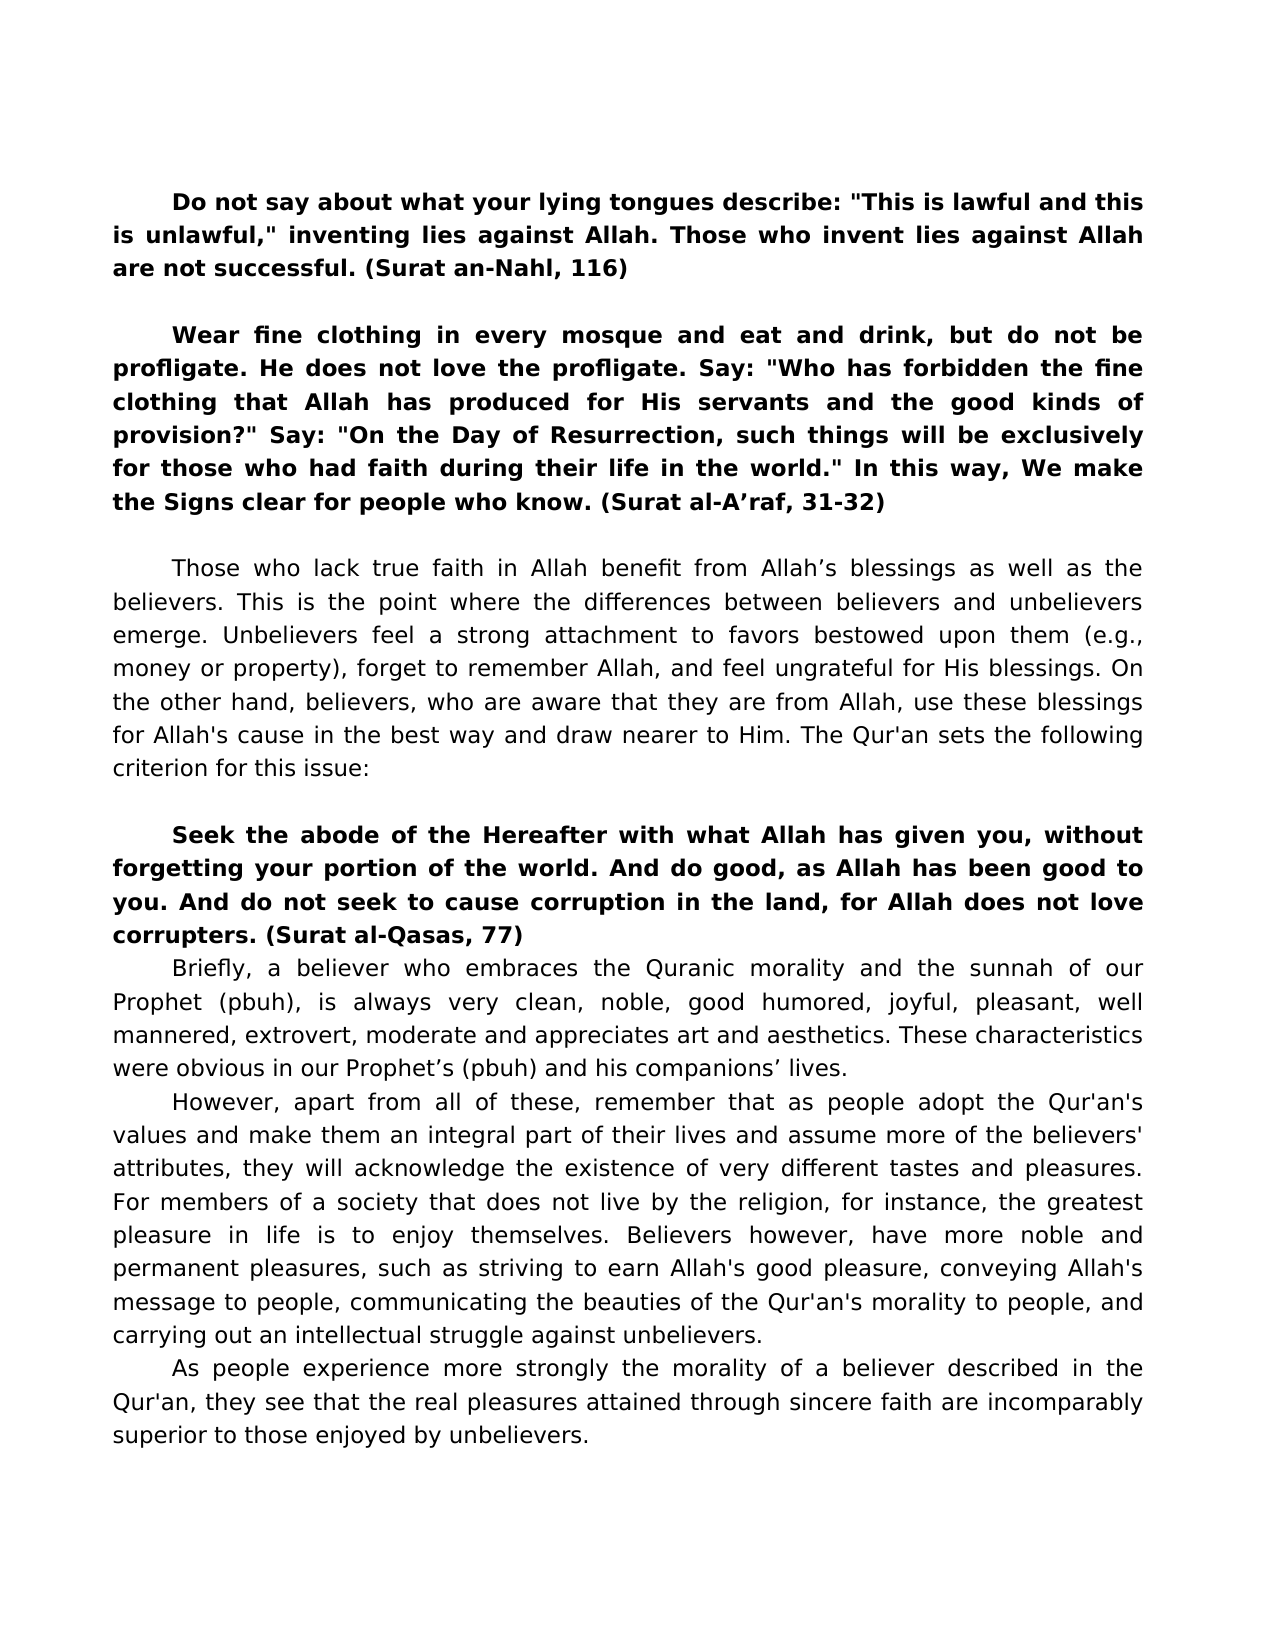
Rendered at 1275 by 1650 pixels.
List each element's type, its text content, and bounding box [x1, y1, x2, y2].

text Do not say about what your lying tongues describe: "This is lawful and this is unlawful," inventing lies against Allah. Those who invent lies against Allah are not successful. (Surat an-Nahl, 116) [112, 183, 1145, 283]
text However, apart from all of these, remember that as people adopt the Qur'an's values and make them an integral part of their lives and assume more of the believers' attributes, they will acknowledge the existence of very different tastes and pleasures. For members of a society that does not live by the religion, for instance, the greatest pleasure in life is to enjoy themselves. Believers however, have more noble and permanent pleasures, such as striving to earn Allah's good pleasure, conveying Allah's message to people, communicating the beauties of the Qur'an's morality to people, and carrying out an intellectual struggle against unbelievers. [112, 1083, 1145, 1350]
text Briefly, a believer who embraces the Quranic morality and the sunnah of our Prophet (pbuh), is always very clean, noble, good humored, joyful, pleasant, well mannered, extrovert, moderate and appreciates art and aesthetics. These characteristics were obvious in our Prophet’s (pbuh) and his companions’ lives. [112, 950, 1145, 1083]
text Seek the abode of the Hereafter with what Allah has given you, without forgetting your portion of the world. And do good, as Allah has been good to you. And do not seek to cause corruption in the land, for Allah does not love corrupters. (Surat al-Qasas, 77) [112, 817, 1145, 950]
text Those who lack true faith in Allah benefit from Allah’s blessings as well as the believers. This is the point where the differences between believers and unbelievers emerge. Unbelievers feel a strong attachment to favors bestowed upon them (e.g., money or property), forget to remember Allah, and feel ungrateful for His blessings. On the other hand, believers, who are aware that they are from Allah, use these blessings for Allah's cause in the best way and draw nearer to Him. The Qur'an sets the following criterion for this issue: [112, 550, 1145, 783]
text Wear fine clothing in every mosque and eat and drink, but do not be profligate. He does not love the profligate. Say: "Who has forbidden the fine clothing that Allah has produced for His servants and the good kinds of provision?" Say: "On the Day of Resurrection, such things will be exclusively for those who had faith during their life in the world." In this way, We make the Signs clear for people who know. (Surat al-A’raf, 31-32) [112, 317, 1145, 517]
text As people experience more strongly the morality of a believer described in the Qur'an, they see that the real pleasures attained through sincere faith are incomparably superior to those enjoyed by unbelievers. [112, 1350, 1145, 1450]
